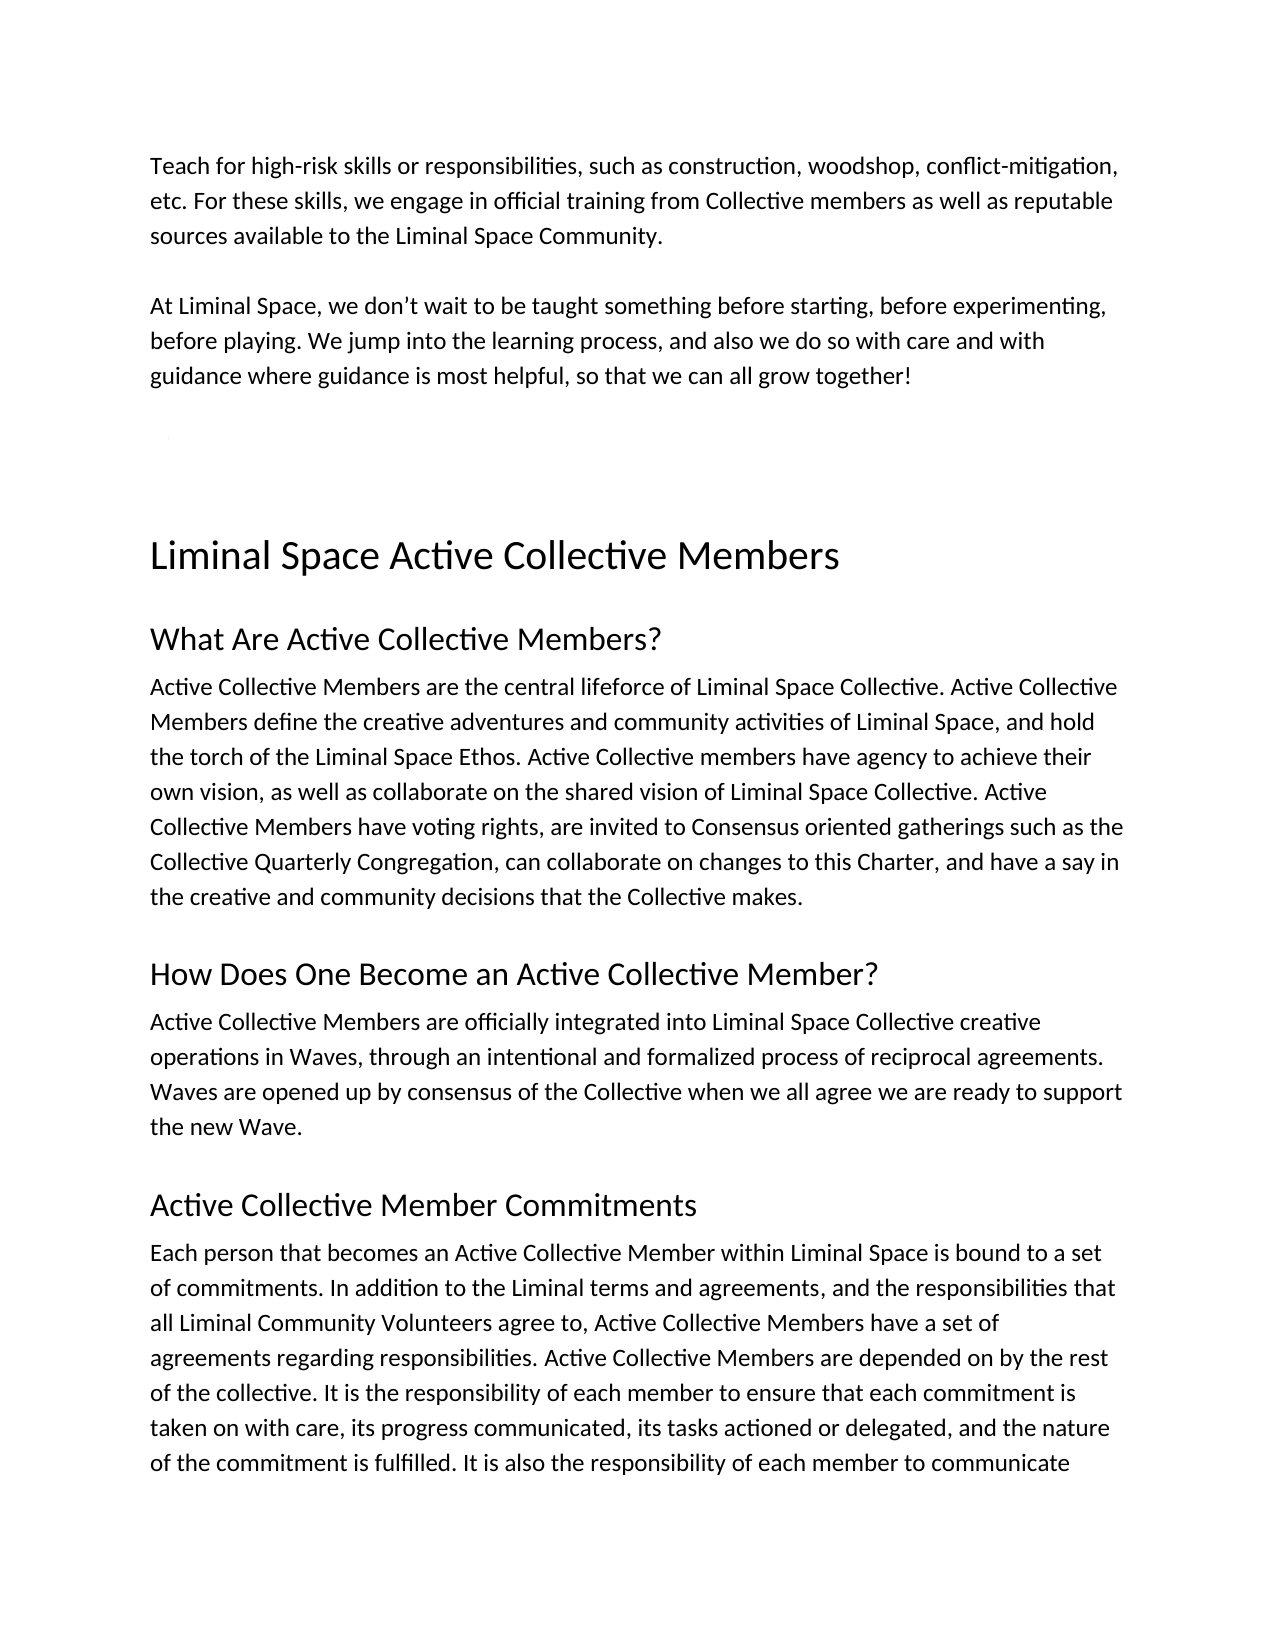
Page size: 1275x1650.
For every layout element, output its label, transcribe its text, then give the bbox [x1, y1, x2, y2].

text Teach for high-risk skills or responsibilities, such as construction, woodshop, conflict-mitigation, etc. For these skills, we engage in official training from Collective members as well as reputable sources available to the Liminal Space Community. [150, 150, 1125, 251]
text Active Collective Members are the central lifeforce of Liminal Space Collective. Active Collective Members define the creative adventures and community activities of Liminal Space, and hold the torch of the Liminal Space Ethos. Active Collective members have agency to achieve their own vision, as well as collaborate on the shared vision of Liminal Space Collective. Active Collective Members have voting rights, are invited to Consensus oriented gatherings such as the Collective Quarterly Congregation, can collaborate on changes to this Charter, and have a say in the creative and community decisions that the Collective makes. [150, 671, 1125, 911]
subtitle Active Collective Member Commitments [150, 1184, 1125, 1225]
subtitle Liminal Space Active Collective Members [150, 529, 1125, 580]
text Each person that becomes an Active Collective Member within Liminal Space is bound to a set of commitments. In addition to the Liminal terms and agreements, and the responsibilities that all Liminal Community Volunteers agree to, Active Collective Members have a set of agreements regarding responsibilities. Active Collective Members are depended on by the rest of the collective. It is the responsibility of each member to ensure that each commitment is taken on with care, its progress communicated, its tasks actioned or delegated, and the nature of the commitment is fulfilled. It is also the responsibility of each member to communicate [150, 1237, 1125, 1478]
subtitle What Are Active Collective Members? [150, 617, 1125, 658]
text Active Collective Members are officially integrated into Liminal Space Collective creative operations in Waves, through an intentional and formalized process of reciprocal agreements. Waves are opened up by consensus of the Collective when we all agree we are ready to support the new Wave. [150, 1006, 1125, 1142]
text At Liminal Space, we don’t wait to be taught something before starting, before experimenting, before playing. We jump into the learning process, and also we do so with care and with guidance where guidance is most helpful, so that we can all grow together! [150, 290, 1125, 391]
subtitle How Does One Become an Active Collective Member? [150, 953, 1125, 994]
